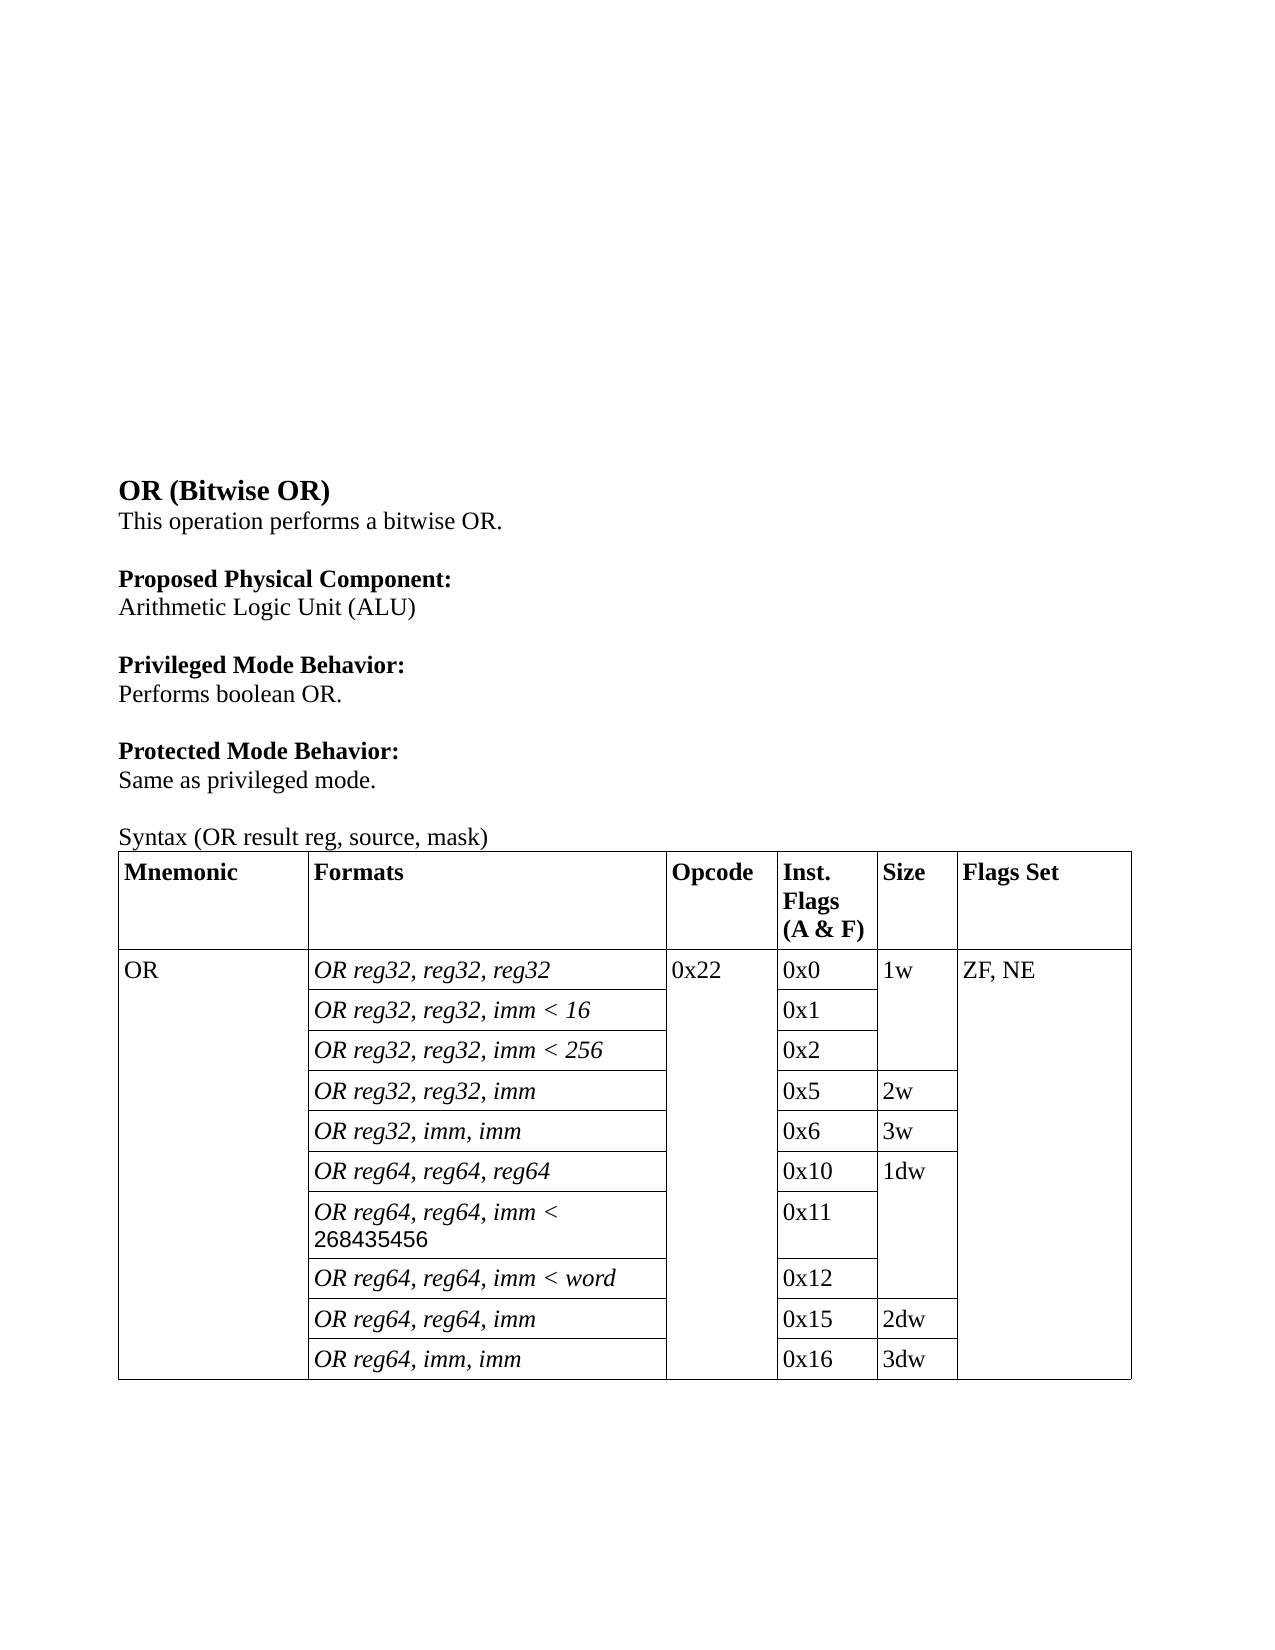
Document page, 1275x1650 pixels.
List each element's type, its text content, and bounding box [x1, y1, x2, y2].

table_cell 3w [878, 1111, 957, 1151]
text This operation performs a bitwise OR. [118, 506, 1157, 535]
table_header Flags Set [958, 852, 1131, 949]
text Same as privileged mode. [118, 765, 1157, 794]
table_header Mnemonic [119, 852, 308, 949]
text Protected Mode Behavior: [118, 736, 1157, 765]
text Privileged Mode Behavior: [118, 650, 1157, 679]
table_cell OR [119, 950, 308, 1378]
table_cell OR reg32, reg32, reg32 [309, 950, 666, 989]
table_cell 0x12 [778, 1259, 877, 1298]
table_cell OR reg64, reg64, imm < word [309, 1259, 666, 1298]
table_cell OR reg32, reg32, imm < 256 [309, 1031, 666, 1070]
table_cell 0x22 [667, 950, 777, 1378]
table_cell OR reg32, reg32, imm < 16 [309, 990, 666, 1030]
table_header Opcode [667, 852, 777, 949]
table_cell 2w [878, 1071, 957, 1110]
table_cell 0x2 [778, 1031, 877, 1070]
table_header Size [878, 852, 957, 949]
table_cell 0x5 [778, 1071, 877, 1110]
table_cell OR reg32, reg32, imm [309, 1071, 666, 1110]
table_header Inst. Flags (A & F) [778, 852, 877, 949]
table_cell OR reg64, reg64, reg64 [309, 1152, 666, 1191]
table_cell ZF, NE [958, 950, 1131, 1378]
table_cell 0x1 [778, 990, 877, 1030]
table_cell OR reg64, imm, imm [309, 1339, 666, 1378]
text Arithmetic Logic Unit (ALU) [118, 592, 1157, 621]
table_cell 0x10 [778, 1152, 877, 1191]
table_cell OR reg64, reg64, imm [309, 1299, 666, 1338]
table_cell 0x16 [778, 1339, 877, 1378]
text OR (Bitwise OR) [118, 473, 1157, 506]
text Performs boolean OR. [118, 679, 1157, 707]
table_cell 0x0 [778, 950, 877, 989]
table_cell 0x15 [778, 1299, 877, 1338]
table_cell 0x6 [778, 1111, 877, 1151]
table_cell OR reg32, imm, imm [309, 1111, 666, 1151]
text Syntax (OR result reg, source, mask) [118, 822, 1157, 851]
table_cell 3dw [878, 1339, 957, 1378]
table_header Formats [309, 852, 666, 949]
table_cell 2dw [878, 1299, 957, 1338]
table_cell OR reg64, reg64, imm < 268435456 [309, 1192, 666, 1258]
table_cell 1w [878, 950, 957, 1070]
table_cell 0x11 [778, 1192, 877, 1258]
table_cell 1dw [878, 1152, 957, 1298]
text Proposed Physical Component: [118, 564, 1157, 592]
